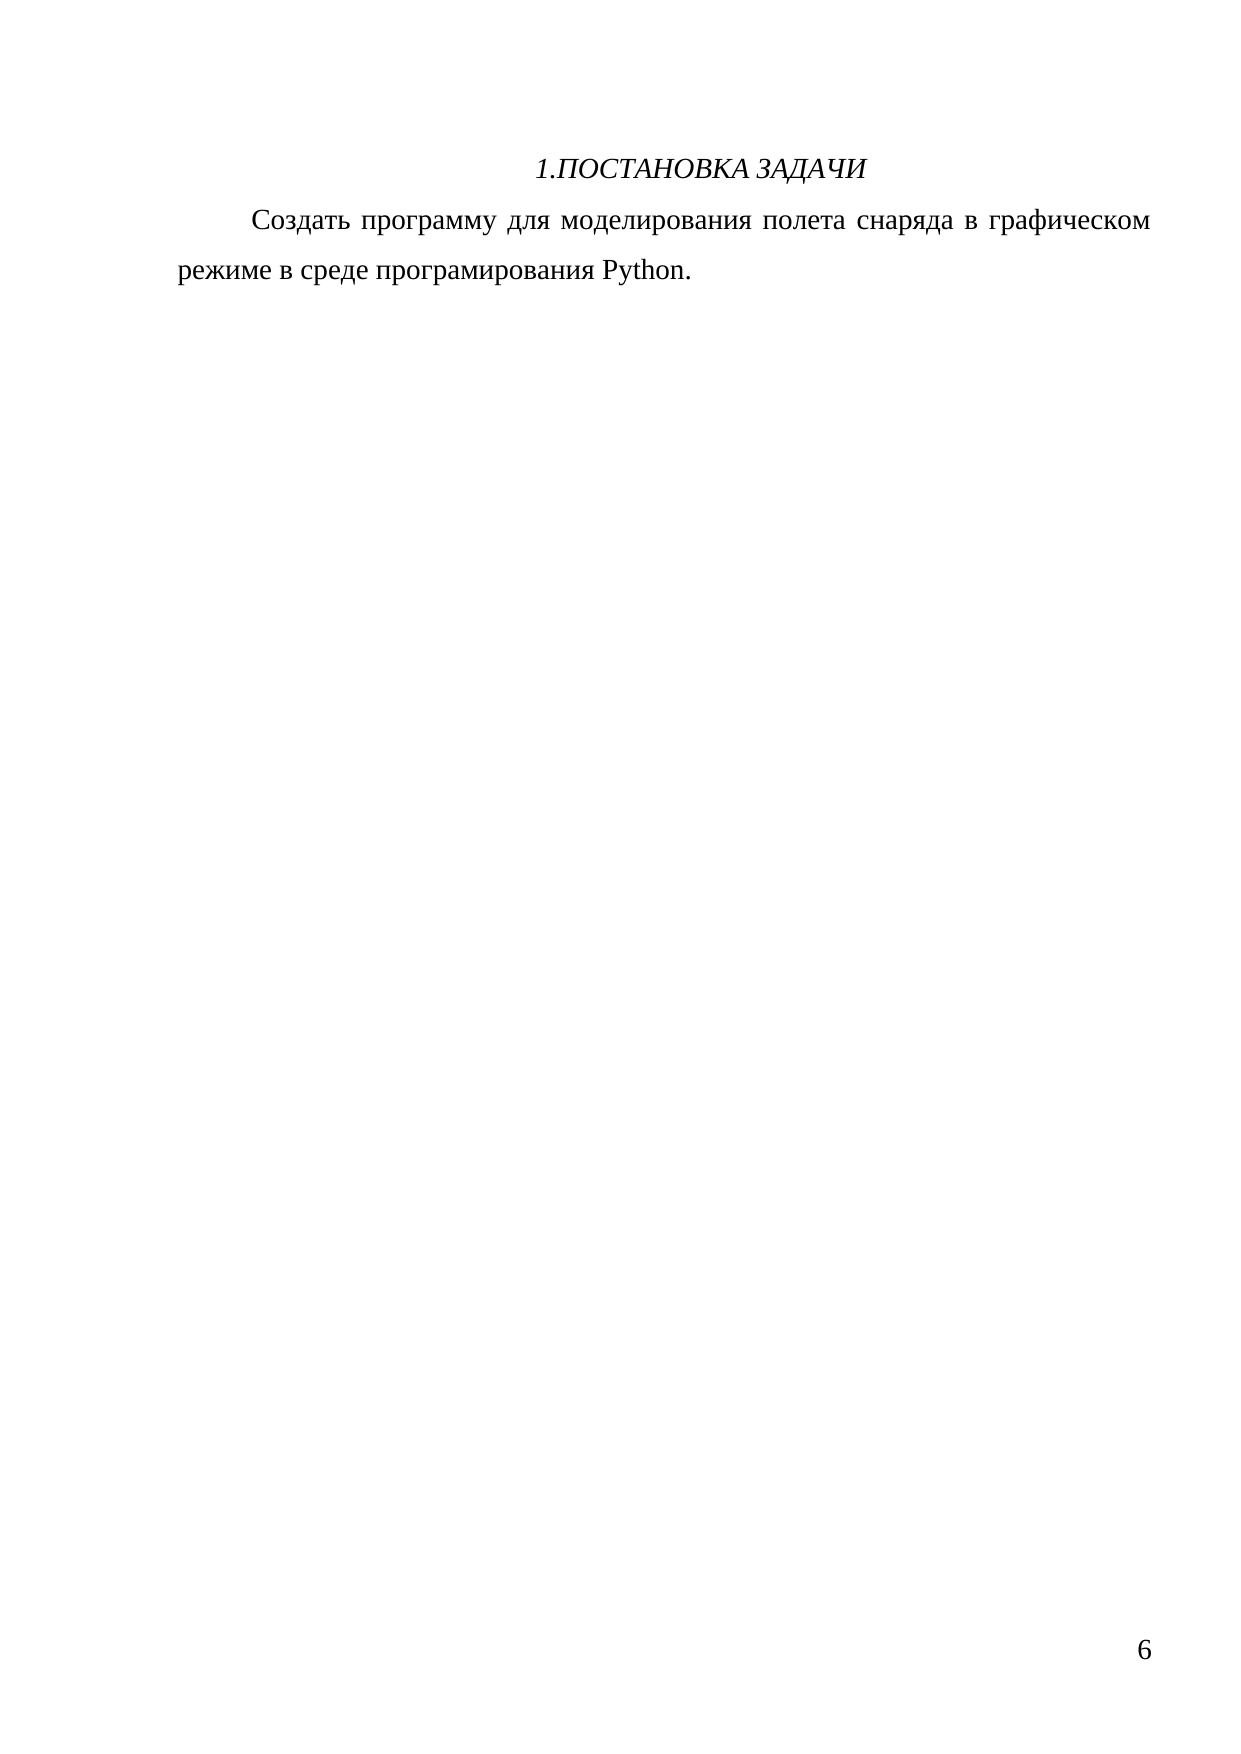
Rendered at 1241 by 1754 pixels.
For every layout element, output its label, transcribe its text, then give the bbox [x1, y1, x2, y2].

subtitle 1.ПОСТАНОВКА ЗАДАЧИ [177, 152, 1152, 185]
text Создать программу для моделирования полета снаряда в графическом режиме в среде програмирования Python. [177, 202, 1152, 286]
